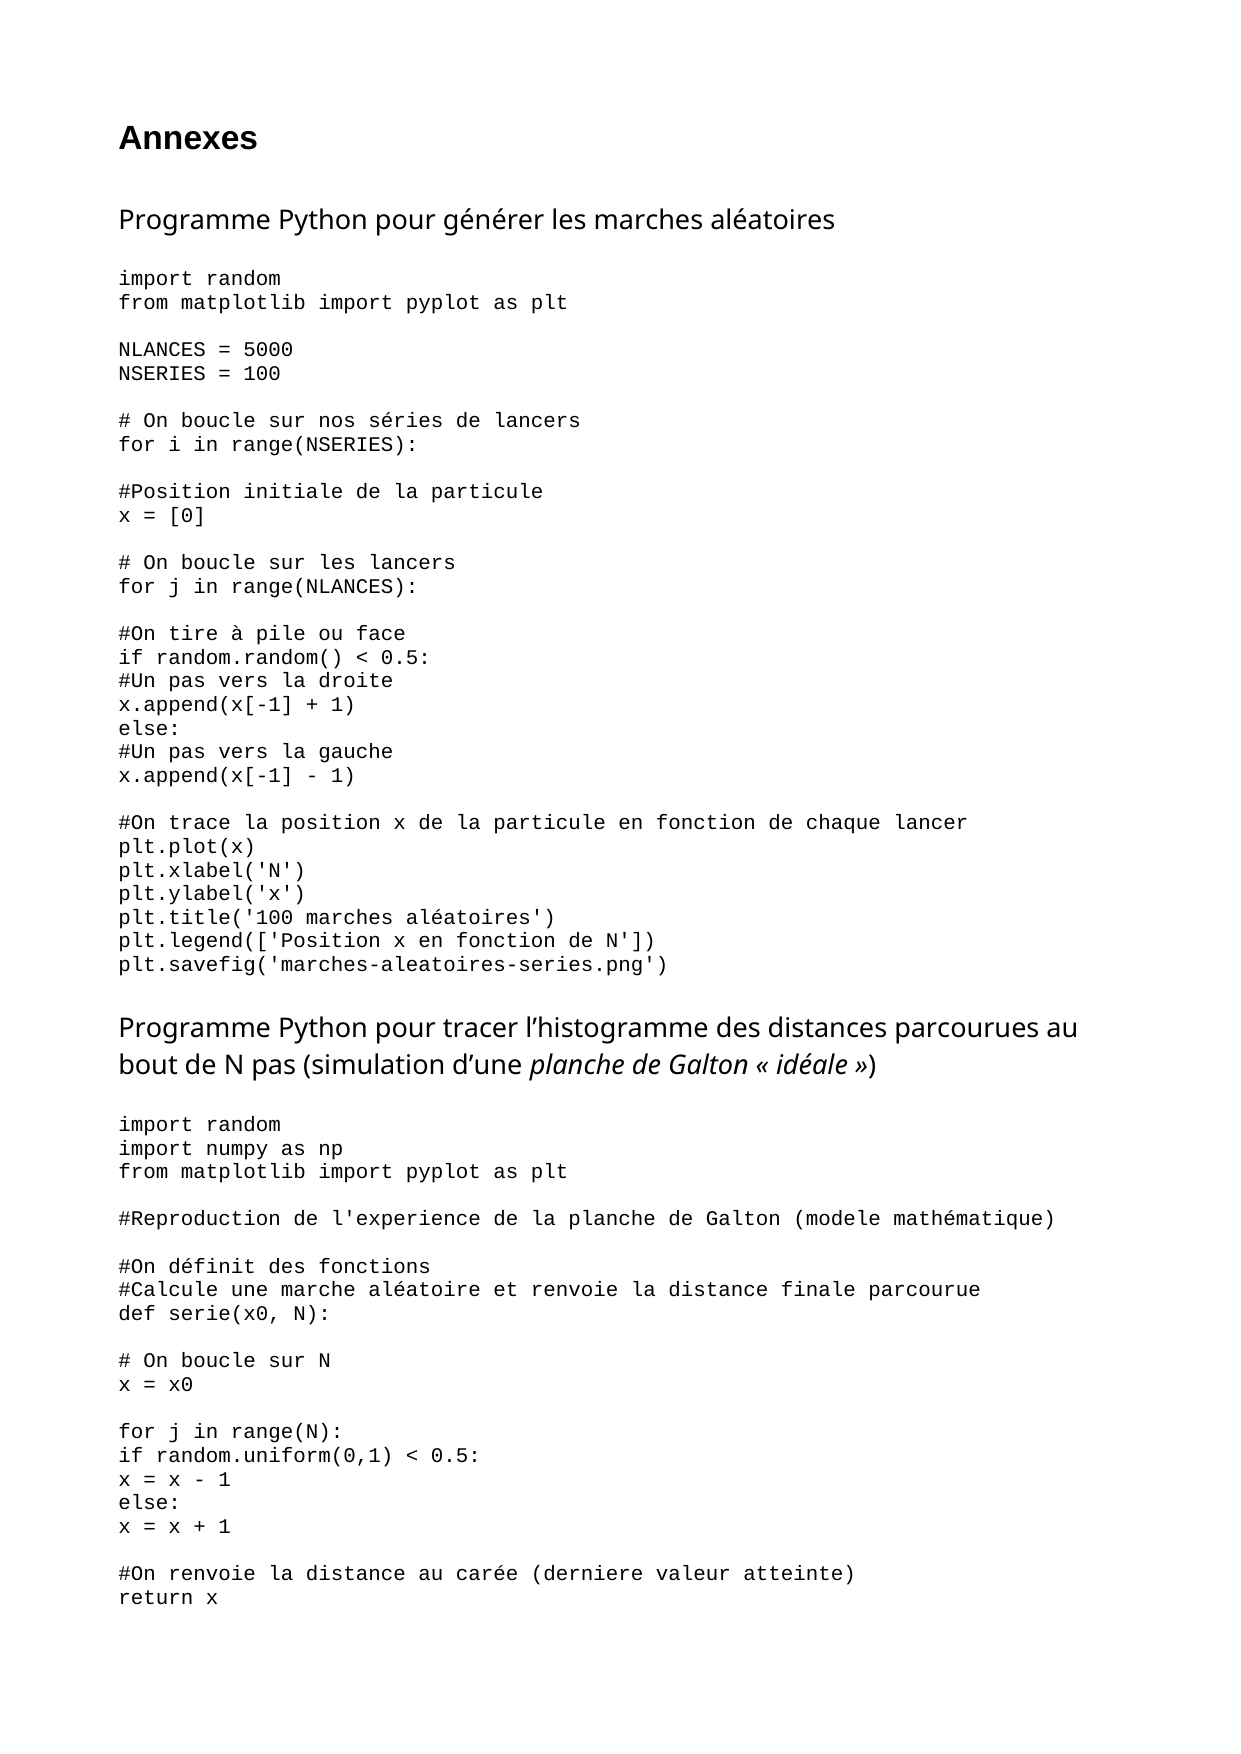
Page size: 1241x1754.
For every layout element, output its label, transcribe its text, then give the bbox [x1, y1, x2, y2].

text # On boucle sur N [118, 1350, 1122, 1374]
text #On renvoie la distance au carée (derniere valeur atteinte) [118, 1563, 1122, 1587]
text # On boucle sur nos séries de lancers [118, 410, 1122, 434]
text import numpy as np [118, 1137, 1122, 1161]
text plt.savefig('marches-aleatoires-series.png') [118, 954, 1122, 978]
text return x [118, 1587, 1122, 1610]
text x = x - 1 [118, 1468, 1122, 1492]
text for i in range(NSERIES): [118, 434, 1122, 458]
text plt.title('100 marches aléatoires') [118, 907, 1122, 931]
text plt.xlabel('N') [118, 859, 1122, 883]
text #Un pas vers la droite [118, 670, 1122, 694]
text from matplotlib import pyplot as plt [118, 1161, 1122, 1185]
text plt.legend(['Position x en fonction de N']) [118, 931, 1122, 954]
subtitle Annexes [118, 118, 1122, 157]
text #Un pas vers la gauche [118, 741, 1122, 765]
text plt.ylabel('x') [118, 883, 1122, 907]
text if random.random() < 0.5: [118, 647, 1122, 670]
text else: [118, 718, 1122, 741]
text #Position initiale de la particule [118, 481, 1122, 505]
text x = [0] [118, 505, 1122, 528]
text NLANCES = 5000 [118, 339, 1122, 363]
text x = x0 [118, 1374, 1122, 1398]
text from matplotlib import pyplot as plt [118, 292, 1122, 316]
text def serie(x0, N): [118, 1303, 1122, 1327]
text for j in range(NLANCES): [118, 576, 1122, 599]
text #Calcule une marche aléatoire et renvoie la distance finale parcourue [118, 1279, 1122, 1303]
text # On boucle sur les lancers [118, 552, 1122, 576]
text x.append(x[-1] - 1) [118, 765, 1122, 789]
text #On définit des fonctions [118, 1256, 1122, 1279]
text Programme Python pour générer les marches aléatoires [118, 200, 1122, 237]
text import random [118, 268, 1122, 292]
text NSERIES = 100 [118, 363, 1122, 387]
text for j in range(N): [118, 1421, 1122, 1445]
text #On trace la position x de la particule en fonction de chaque lancer [118, 812, 1122, 836]
text plt.plot(x) [118, 836, 1122, 859]
text #Reproduction de l'experience de la planche de Galton (modele mathématique) [118, 1208, 1122, 1232]
text x = x + 1 [118, 1516, 1122, 1539]
text Programme Python pour tracer l’histogramme des distances parcourues au bout de N pas (simulation d’une planche de Galton « idéale ») [118, 1009, 1122, 1083]
text #On tire à pile ou face [118, 623, 1122, 647]
text x.append(x[-1] + 1) [118, 694, 1122, 718]
text else: [118, 1492, 1122, 1516]
text if random.uniform(0,1) < 0.5: [118, 1445, 1122, 1468]
text import random [118, 1114, 1122, 1137]
